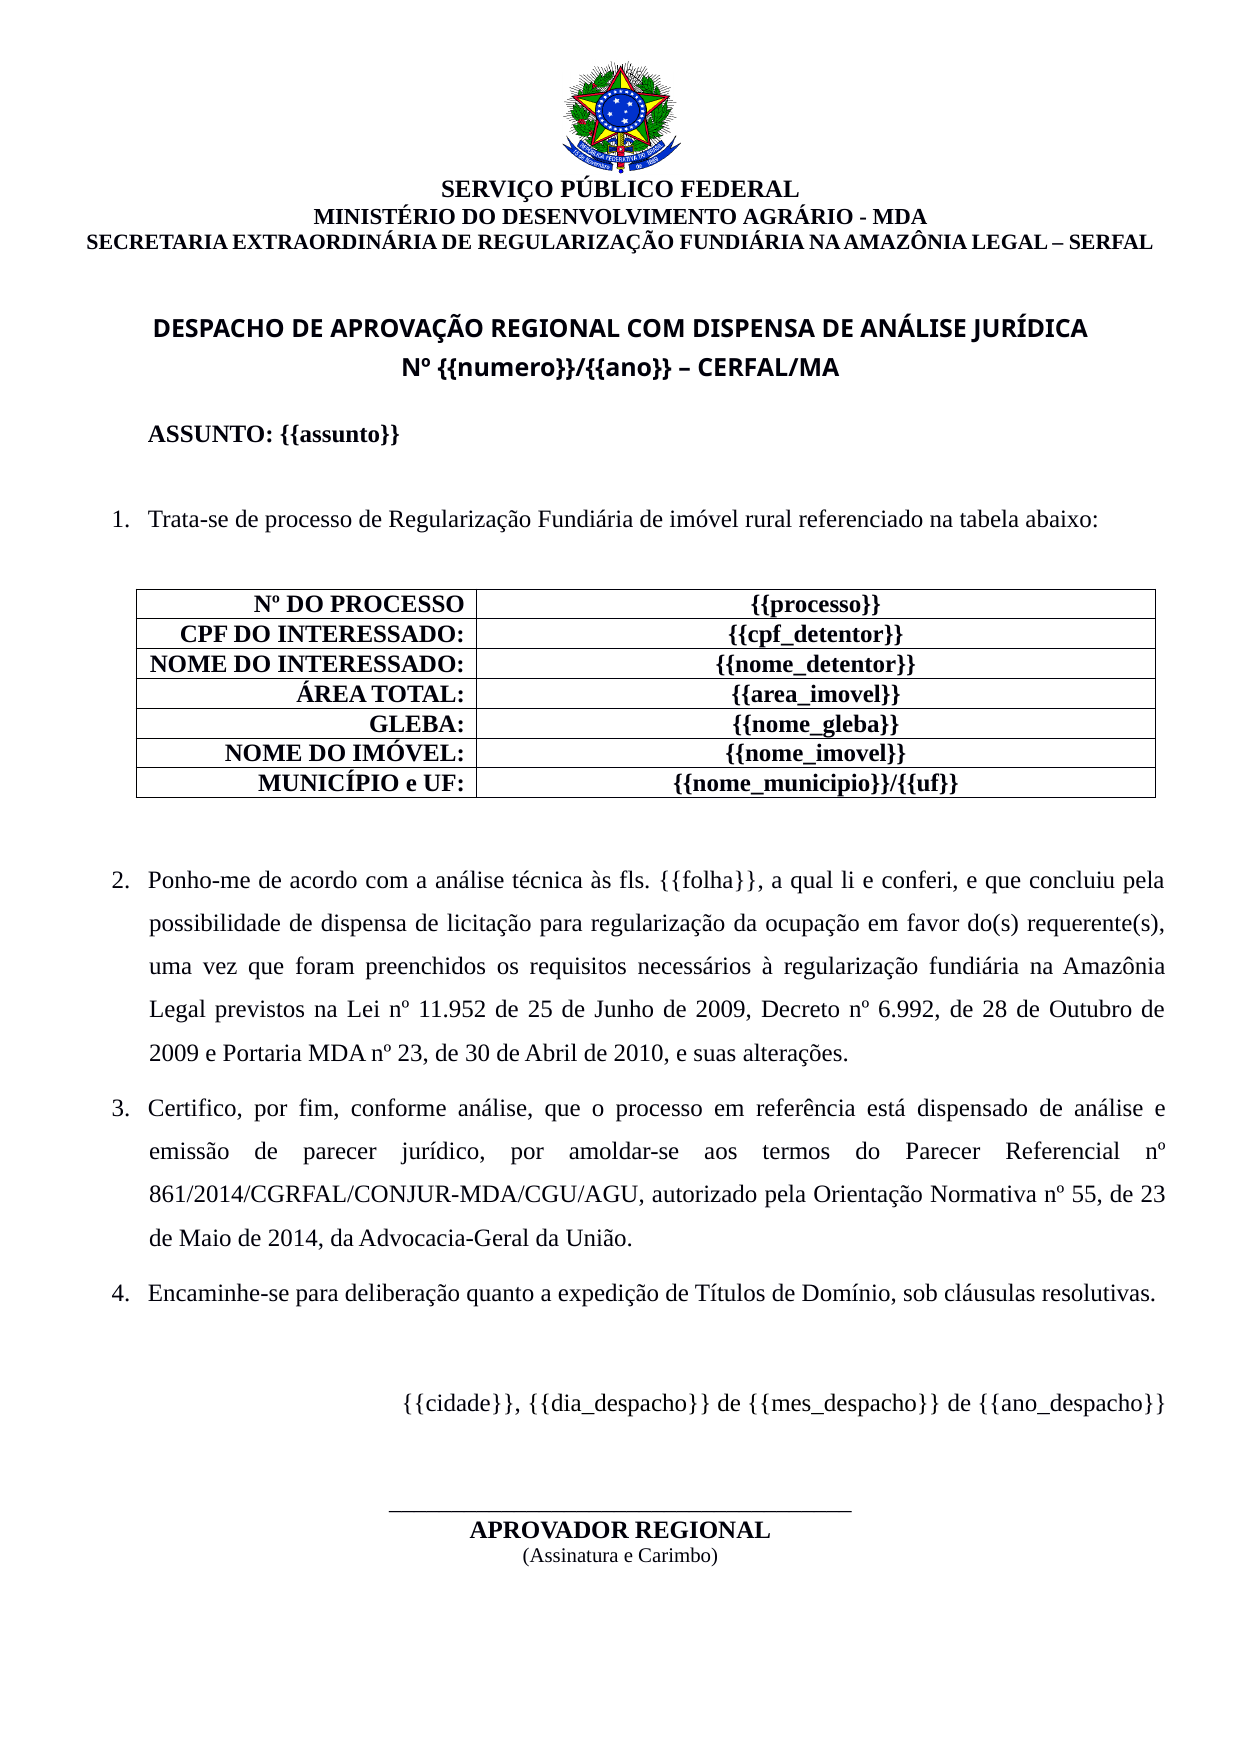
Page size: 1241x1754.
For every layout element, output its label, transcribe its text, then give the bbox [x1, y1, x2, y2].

text Nº {{numero}}/{{ano}} – CERFAL/MA [74, 350, 1167, 384]
text _____________________________________ [74, 1486, 1167, 1515]
text SERVIÇO PÚBLICO FEDERAL [74, 174, 1167, 203]
table_cell {{nome_imovel}} [477, 739, 1155, 767]
table_cell NOME DO INTERESSADO: [137, 649, 476, 678]
table_header [864, 390, 1141, 418]
table_cell {{nome_detentor}} [477, 649, 1155, 678]
list Trata-se de processo de Regularização Fundiária de imóvel rural referenciado na tabela abaixo: [111, 504, 1167, 532]
text APROVADOR REGIONAL [74, 1515, 1167, 1543]
table_cell GLEBA: [137, 709, 476, 737]
table_header {{processo}} [477, 590, 1155, 618]
table_cell ÁREA TOTAL: [137, 679, 476, 708]
text {{cidade}}, {{dia_despacho}} de {{mes_despacho}} de {{ano_despacho}} [74, 1388, 1167, 1417]
picture [557, 59, 684, 175]
text MINISTÉRIO DO DESENVOLVIMENTO AGRÁRIO - MDA [74, 203, 1167, 229]
table_cell {{nome_gleba}} [477, 709, 1155, 737]
list Encaminhe-se para deliberação quanto a expedição de Títulos de Domínio, sob cláusulas resolutivas. [111, 1278, 1167, 1307]
table_cell {{area_imovel}} [477, 679, 1155, 708]
table_cell CPF DO INTERESSADO: [137, 619, 476, 648]
table_header [210, 390, 783, 418]
text SECRETARIA EXTRAORDINÁRIA DE REGULARIZAÇÃO FUNDIÁRIA NA AMAZÔNIA LEGAL – SERFAL [74, 229, 1167, 254]
list Certifico, por fim, conforme análise, que o processo em referência está dispensado de análise e emissão de parecer jurídico, por amoldar-se aos termos do Parecer Referencial nº 861/2014/CGRFAL/CONJUR-MDA/CGU/AGU, autorizado pela Orientação Normativa nº 55, de 23 de Maio de 2014, da Advocacia-Geral da União. [111, 1093, 1167, 1251]
table_header [784, 390, 863, 418]
text DESPACHO DE APROVAÇÃO REGIONAL COM DISPENSA DE ANÁLISE JURÍDICA [74, 311, 1167, 344]
text (Assinatura e Carimbo) [74, 1543, 1167, 1567]
table_header [51, 390, 209, 418]
list Ponho-me de acordo com a análise técnica às fls. {{folha}}, a qual li e conferi, e que concluiu pela possibilidade de dispensa de licitação para regularização da ocupação em favor do(s) requerente(s), uma vez que foram preenchidos os requisitos necessários à regularização fundiária na Amazônia Legal previstos na Lei nº 11.952 de 25 de Junho de 2009, Decreto nº 6.992, de 28 de Outubro de 2009 e Portaria MDA nº 23, de 30 de Abril de 2010, e suas alterações. [111, 865, 1167, 1066]
table_cell NOME DO IMÓVEL: [137, 739, 476, 767]
table_cell {{cpf_detentor}} [477, 619, 1155, 648]
text ASSUNTO: {{assunto}} [74, 419, 1167, 448]
table_header Nº DO PROCESSO [137, 590, 476, 618]
table_cell MUNICÍPIO e UF: [137, 768, 476, 797]
table_cell {{nome_municipio}}/{{uf}} [477, 768, 1155, 797]
